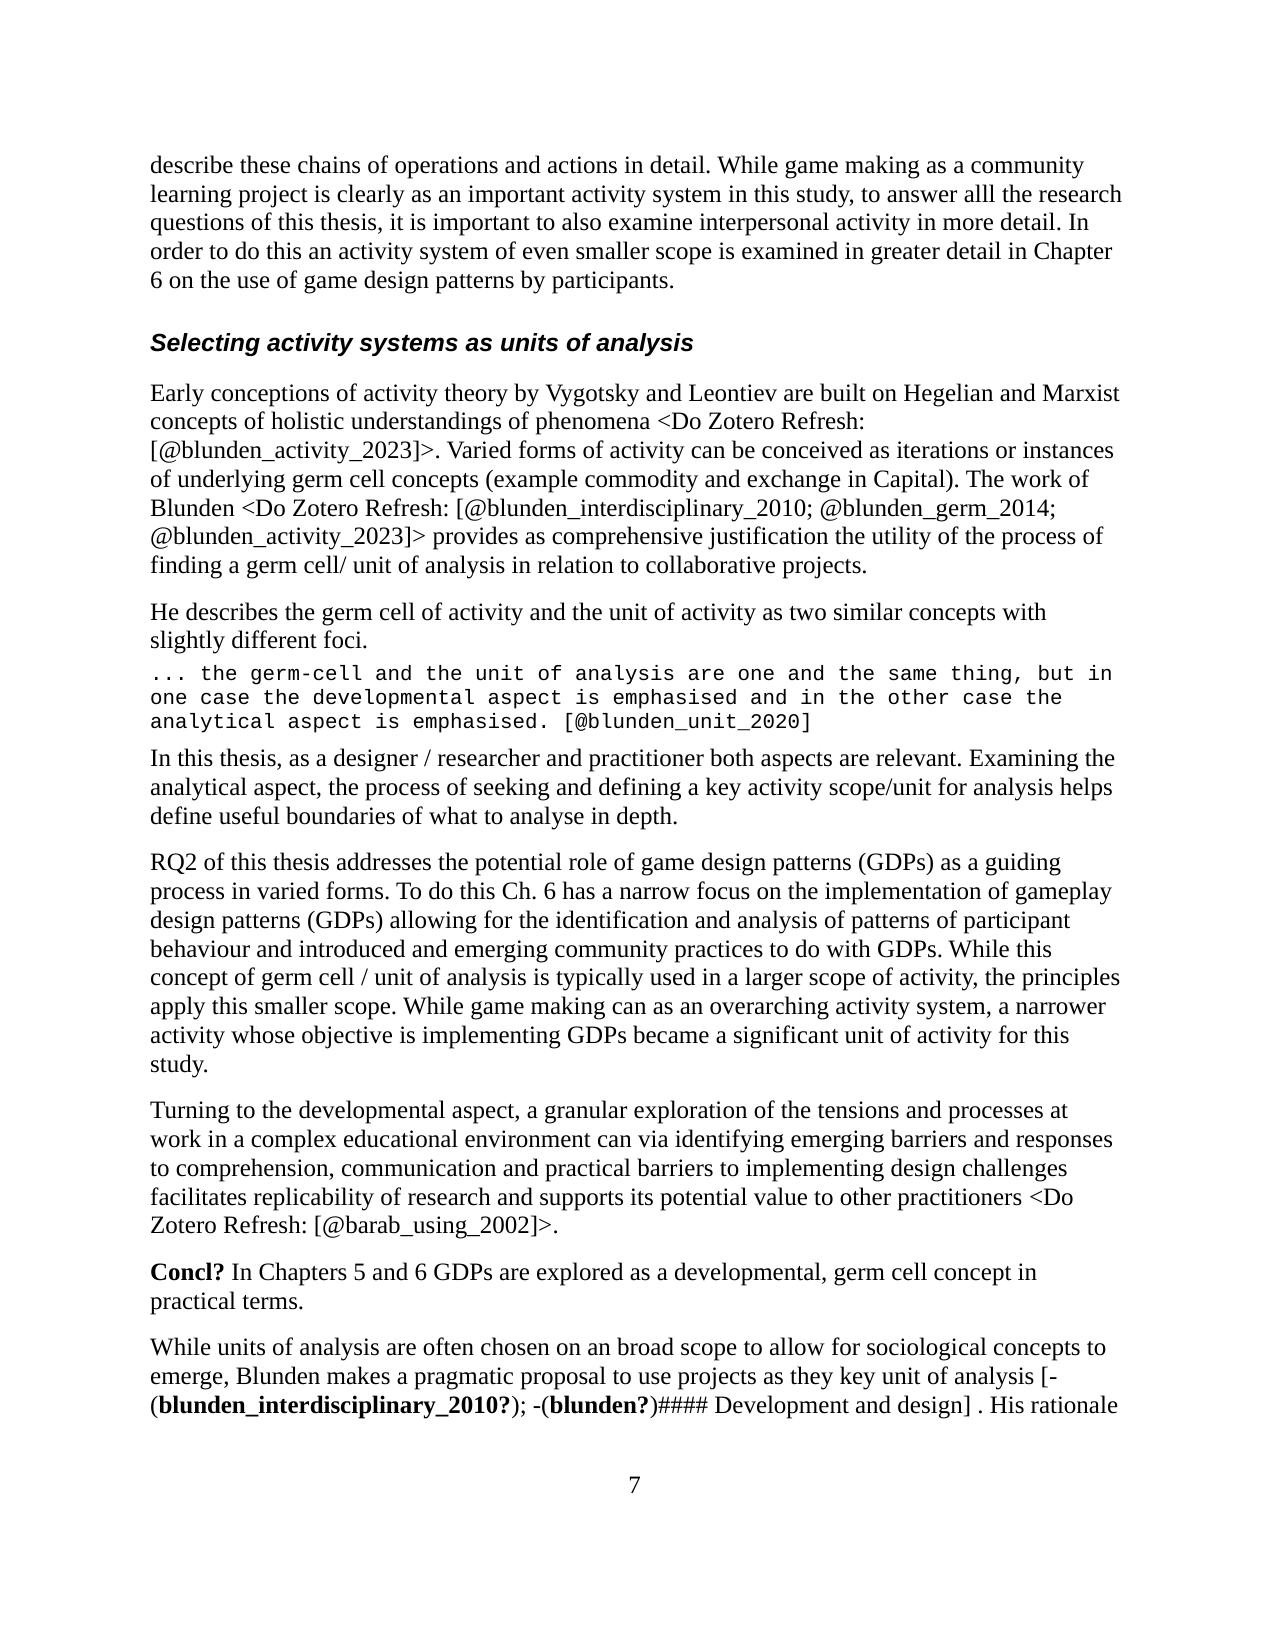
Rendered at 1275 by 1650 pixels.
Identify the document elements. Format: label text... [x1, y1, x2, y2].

text Concl? In Chapters 5 and 6 GDPs are explored as a developmental, germ cell concept in practical terms. [150, 1257, 1125, 1314]
text In this thesis, as a designer / researcher and practitioner both aspects are relevant. Examining the analytical aspect, the process of seeking and defining a key activity scope/unit for analysis helps define useful boundaries of what to analyse in depth. [150, 743, 1125, 829]
text ... the germ-cell and the unit of analysis are one and the same thing, but in one case the developmental aspect is emphasised and in the other case the analytical aspect is emphasised. [@blunden_unit_2020] [150, 663, 1125, 734]
text He describes the germ cell of activity and the unit of activity as two similar concepts with slightly different foci. [150, 597, 1125, 654]
text While units of analysis are often chosen on an broad scope to allow for sociological concepts to emerge, Blunden makes a pragmatic proposal to use projects as they key unit of analysis [-(blunden_interdisciplinary_2010?); -(blunden?)#### Development and design] . His rationale [150, 1332, 1125, 1419]
text describe these chains of operations and actions in detail. While game making as a community learning project is clearly as an important activity system in this study, to answer alll the research questions of this thesis, it is important to also examine interpersonal activity in more detail. In order to do this an activity system of even smaller scope is examined in greater detail in Chapter 6 on the use of game design patterns by participants. [150, 150, 1125, 294]
text RQ2 of this thesis addresses the potential role of game design patterns (GDPs) as a guiding process in varied forms. To do this Ch. 6 has a narrow focus on the implementation of gameplay design patterns (GDPs) allowing for the identification and analysis of patterns of participant behaviour and introduced and emerging community practices to do with GDPs. While this concept of germ cell / unit of analysis is typically used in a larger scope of activity, the principles apply this smaller scope. While game making can as an overarching activity system, a narrower activity whose objective is implementing GDPs became a significant unit of activity for this study. [150, 847, 1125, 1077]
subtitle Selecting activity systems as units of analysis [150, 328, 1125, 356]
text Turning to the developmental aspect, a granular exploration of the tensions and processes at work in a complex educational environment can via identifying emerging barriers and responses to comprehension, communication and practical barriers to implementing design challenges facilitates replicability of research and supports its potential value to other practitioners <Do Zotero Refresh: [@barab_using_2002]>. [150, 1095, 1125, 1239]
text Early conceptions of activity theory by Vygotsky and Leontiev are built on Hegelian and Marxist concepts of holistic understandings of phenomena <Do Zotero Refresh: [@blunden_activity_2023]>. Varied forms of activity can be conceived as iterations or instances of underlying germ cell concepts (example commodity and exchange in Capital). The work of Blunden <Do Zotero Refresh: [@blunden_interdisciplinary_2010; @blunden_germ_2014; @blunden_activity_2023]> provides as comprehensive justification the utility of the process of finding a germ cell/ unit of analysis in relation to collaborative projects. [150, 378, 1125, 579]
